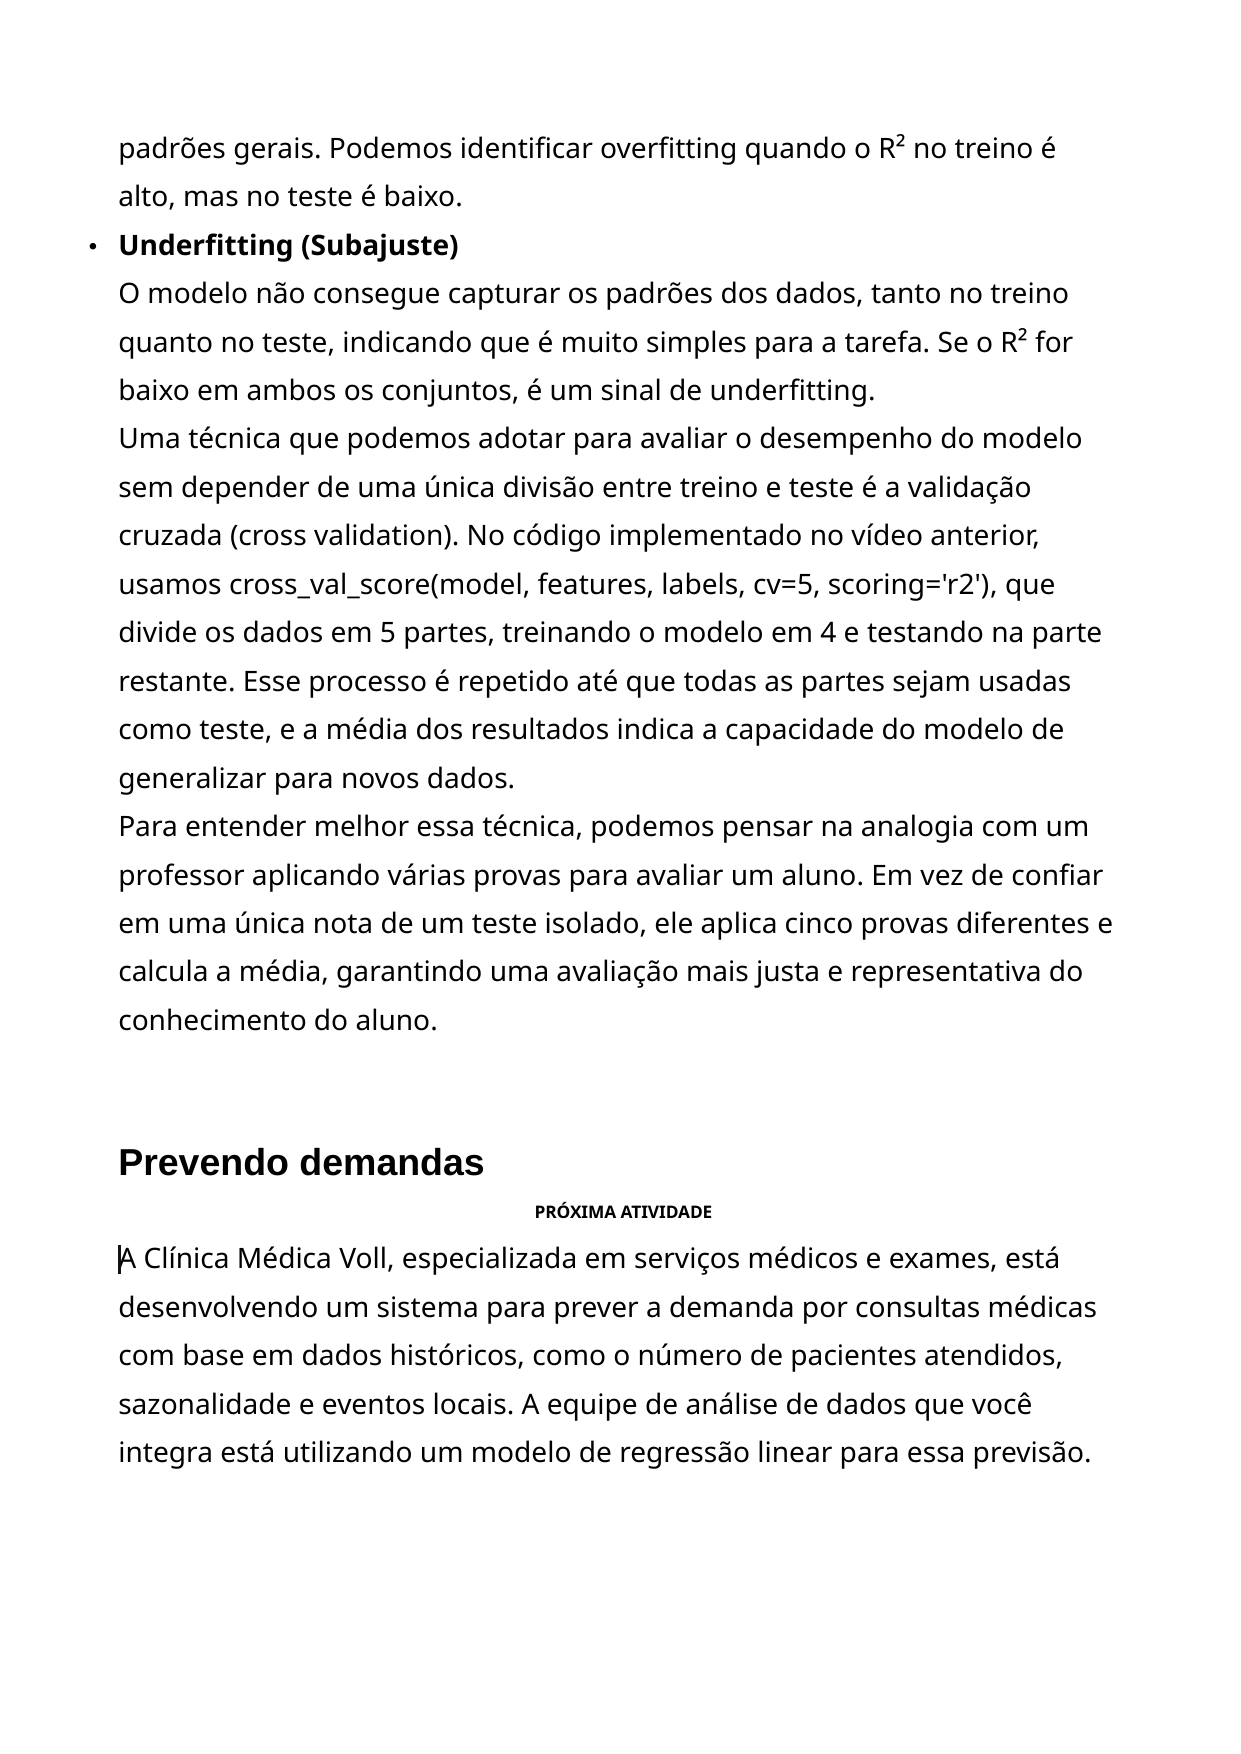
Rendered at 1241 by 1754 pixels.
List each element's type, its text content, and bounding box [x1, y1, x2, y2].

text Para entender melhor essa técnica, podemos pensar na analogia com um professor aplicando várias provas para avaliar um aluno. Em vez de confiar em uma única nota de um teste isolado, ele aplica cinco provas diferentes e calcula a média, garantindo uma avaliação mais justa e representativa do conhecimento do aluno. [118, 796, 1122, 1038]
text O modelo não consegue capturar os padrões dos dados, tanto no treino quanto no teste, indicando que é muito simples para a tarefa. Se o R² for baixo em ambos os conjuntos, é um sinal de underfitting. [118, 263, 1122, 409]
text Próxima Atividade [118, 1196, 1122, 1224]
list Underfitting (Subajuste) [118, 215, 1122, 263]
text padrões gerais. Podemos identificar overfitting quando o R² no treino é alto, mas no teste é baixo. [118, 118, 1122, 215]
subtitle Prevendo demandas [118, 1140, 1122, 1183]
text Uma técnica que podemos adotar para avaliar o desempenho do modelo sem depender de uma única divisão entre treino e teste é a validação cruzada (cross validation). No código implementado no vídeo anterior, usamos cross_val_score(model, features, labels, cv=5, scoring='r2'), que divide os dados em 5 partes, treinando o modelo em 4 e testando na parte restante. Esse processo é repetido até que todas as partes sejam usadas como teste, e a média dos resultados indica a capacidade do modelo de generalizar para novos dados. [118, 409, 1122, 796]
text A Clínica Médica Voll, especializada em serviços médicos e exames, está desenvolvendo um sistema para prever a demanda por consultas médicas com base em dados históricos, como o número de pacientes atendidos, sazonalidade e eventos locais. A equipe de análise de dados que você integra está utilizando um modelo de regressão linear para essa previsão. [118, 1229, 1122, 1471]
